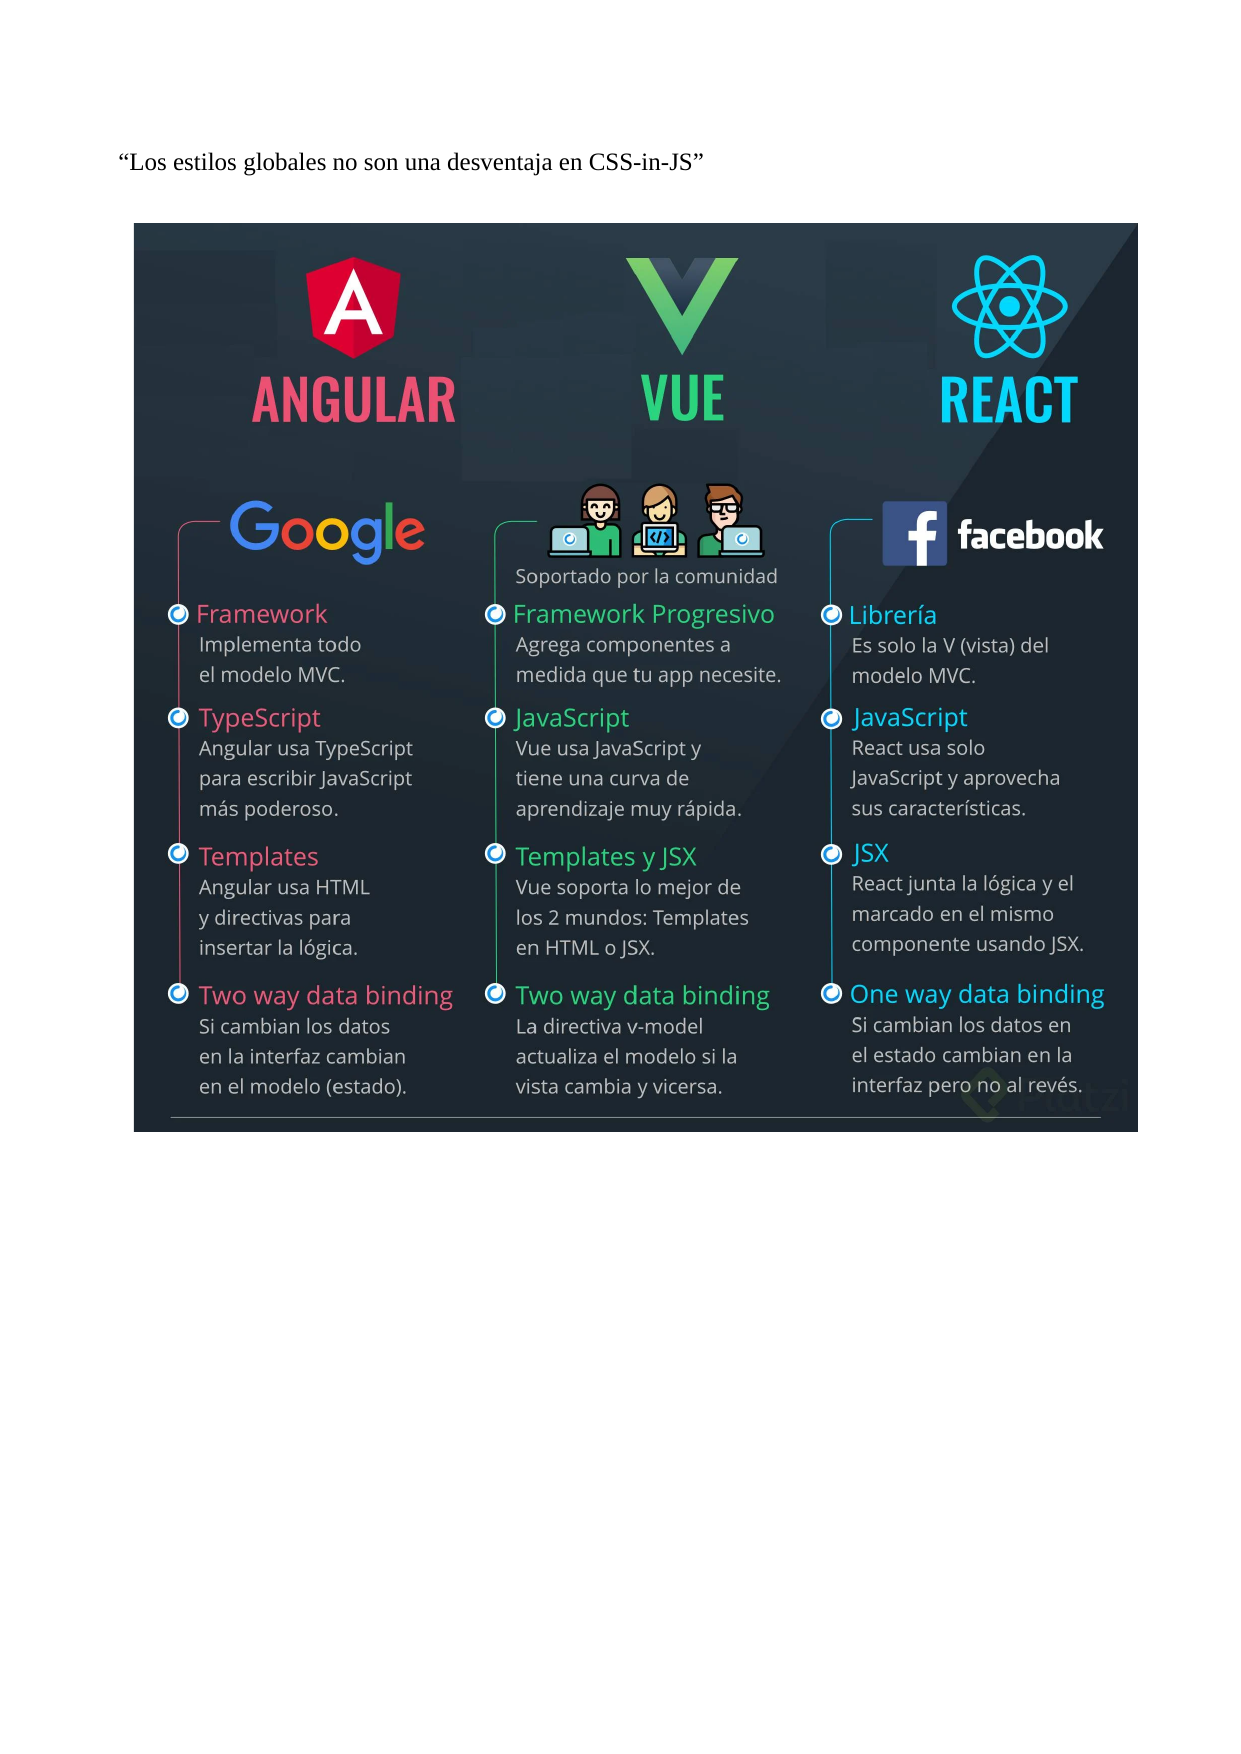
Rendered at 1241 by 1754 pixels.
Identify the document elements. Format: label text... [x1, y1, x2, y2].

picture [133, 223, 1138, 1132]
text “Los estilos globales no son una desventaja en CSS-in-JS” [118, 147, 1122, 176]
